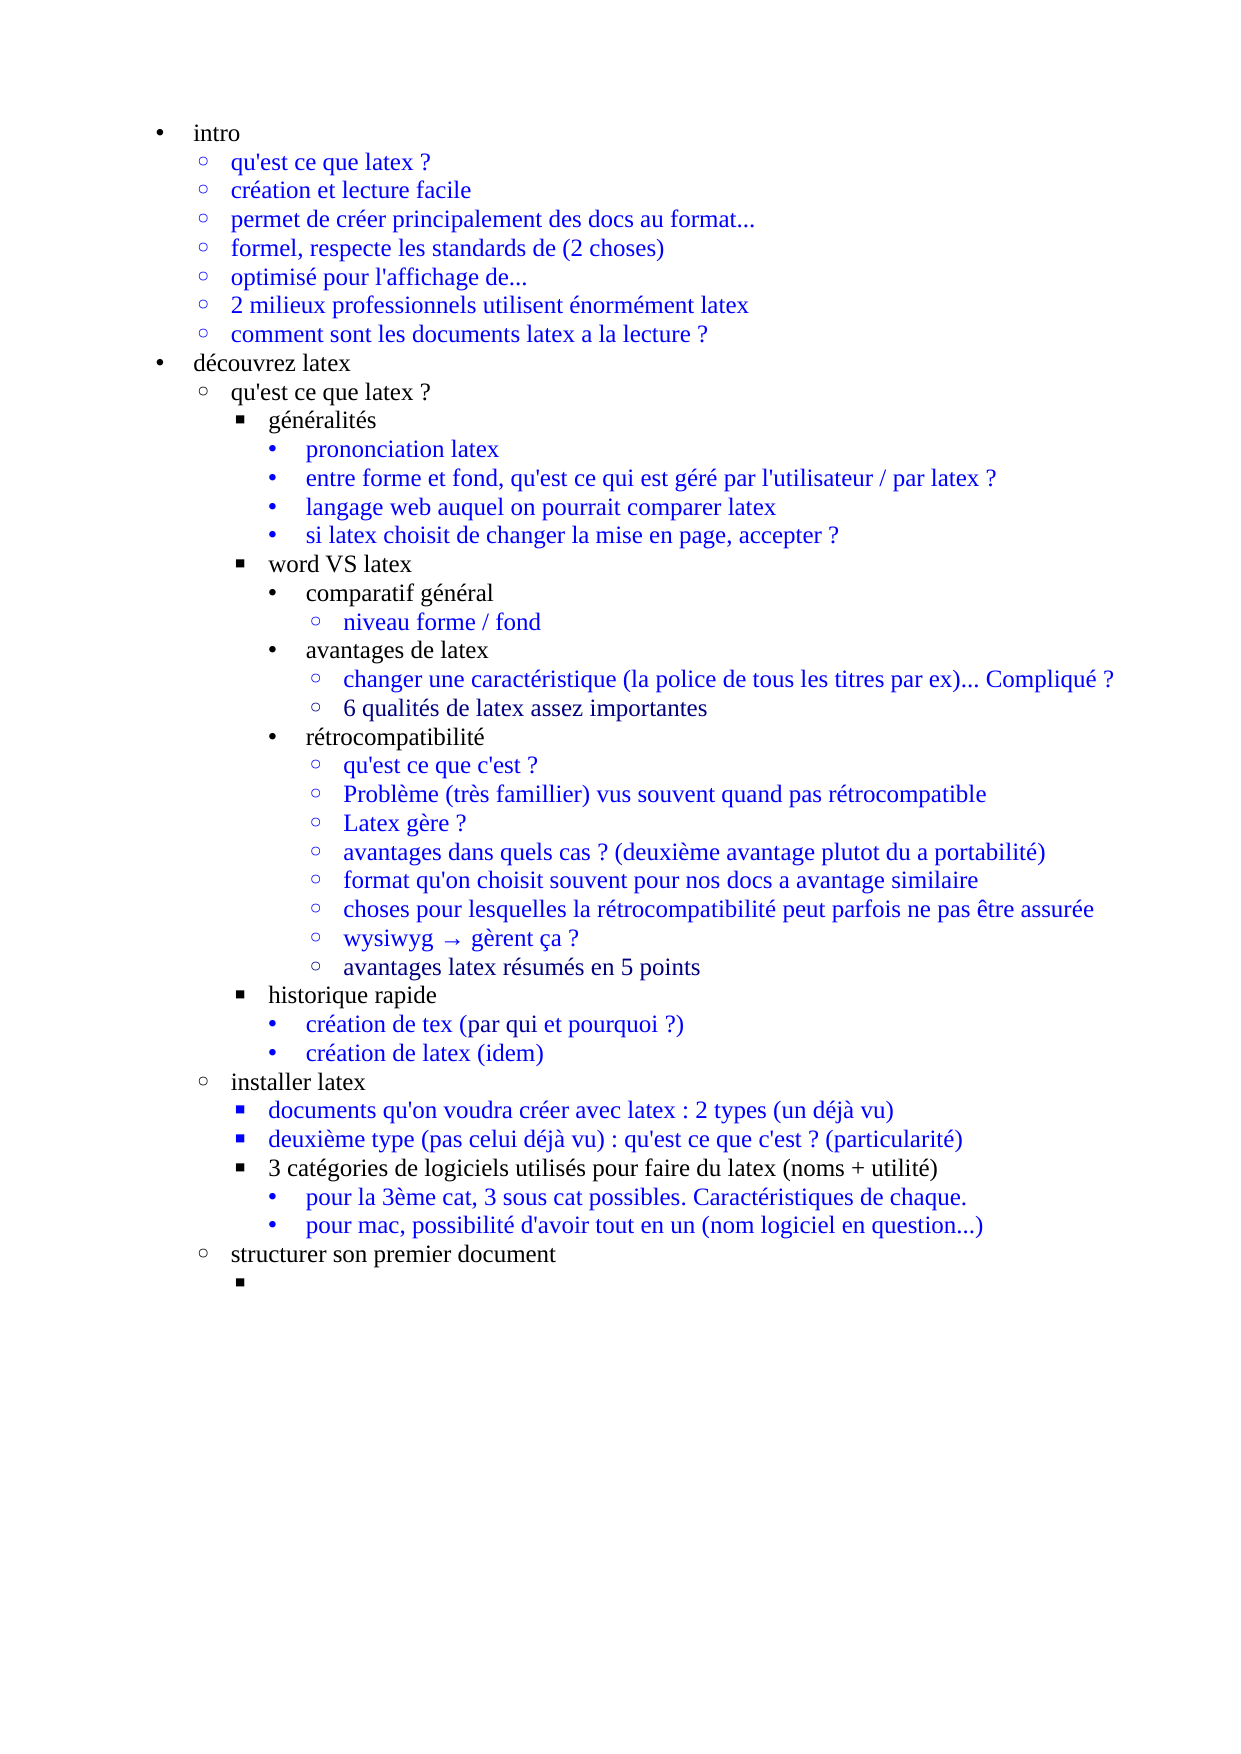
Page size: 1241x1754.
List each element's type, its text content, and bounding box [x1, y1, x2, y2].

list changer une caractéristique (la police de tous les titres par ex)... Compliqué ? [306, 664, 1122, 693]
list historique rapide [231, 981, 1122, 1009]
list choses pour lesquelles la rétrocompatibilité peut parfois ne pas être assurée [306, 894, 1122, 923]
list structurer son premier document [193, 1239, 1122, 1268]
list avantages latex résumés en 5 points [306, 952, 1122, 981]
list word VS latex [231, 549, 1122, 578]
list Latex gère ? [306, 808, 1122, 837]
list création de latex (idem) [268, 1038, 1122, 1067]
list deuxième type (pas celui déjà vu) : qu'est ce que c'est ? (particularité) [231, 1124, 1122, 1153]
list comment sont les documents latex a la lecture ? [193, 319, 1122, 348]
list wysiwyg → gèrent ça ? [306, 923, 1122, 952]
list documents qu'on voudra créer avec latex : 2 types (un déjà vu) [231, 1096, 1122, 1124]
list installer latex [193, 1067, 1122, 1096]
list format qu'on choisit souvent pour nos docs a avantage similaire [306, 866, 1122, 894]
list création et lecture facile [193, 176, 1122, 204]
list avantages dans quels cas ? (deuxième avantage plutot du a portabilité) [306, 837, 1122, 866]
list comparatif général [268, 578, 1122, 607]
list intro [156, 118, 1122, 147]
list pour la 3ème cat, 3 sous cat possibles. Caractéristiques de chaque. [268, 1182, 1122, 1211]
list langage web auquel on pourrait comparer latex [268, 492, 1122, 521]
list rétrocompatibilité [268, 722, 1122, 751]
list permet de créer principalement des docs au format... [193, 204, 1122, 233]
list si latex choisit de changer la mise en page, accepter ? [268, 521, 1122, 549]
list 6 qualités de latex assez importantes [306, 693, 1122, 722]
list qu'est ce que latex ? [193, 377, 1122, 406]
list niveau forme / fond [306, 607, 1122, 636]
list formel, respecte les standards de (2 choses) [193, 233, 1122, 262]
list généralités [231, 406, 1122, 434]
list qu'est ce que c'est ? [306, 751, 1122, 779]
list création de tex (par qui et pourquoi ?) [268, 1009, 1122, 1038]
list 2 milieux professionnels utilisent énormément latex [193, 291, 1122, 319]
list avantages de latex [268, 636, 1122, 664]
list pour mac, possibilité d'avoir tout en un (nom logiciel en question...) [268, 1211, 1122, 1239]
list découvrez latex [156, 348, 1122, 377]
list entre forme et fond, qu'est ce qui est géré par l'utilisateur / par latex ? [268, 463, 1122, 492]
list qu'est ce que latex ? [193, 147, 1122, 176]
list 3 catégories de logiciels utilisés pour faire du latex (noms + utilité) [231, 1153, 1122, 1182]
list Problème (très famillier) vus souvent quand pas rétrocompatible [306, 779, 1122, 808]
list optimisé pour l'affichage de... [193, 262, 1122, 291]
list prononciation latex [268, 434, 1122, 463]
